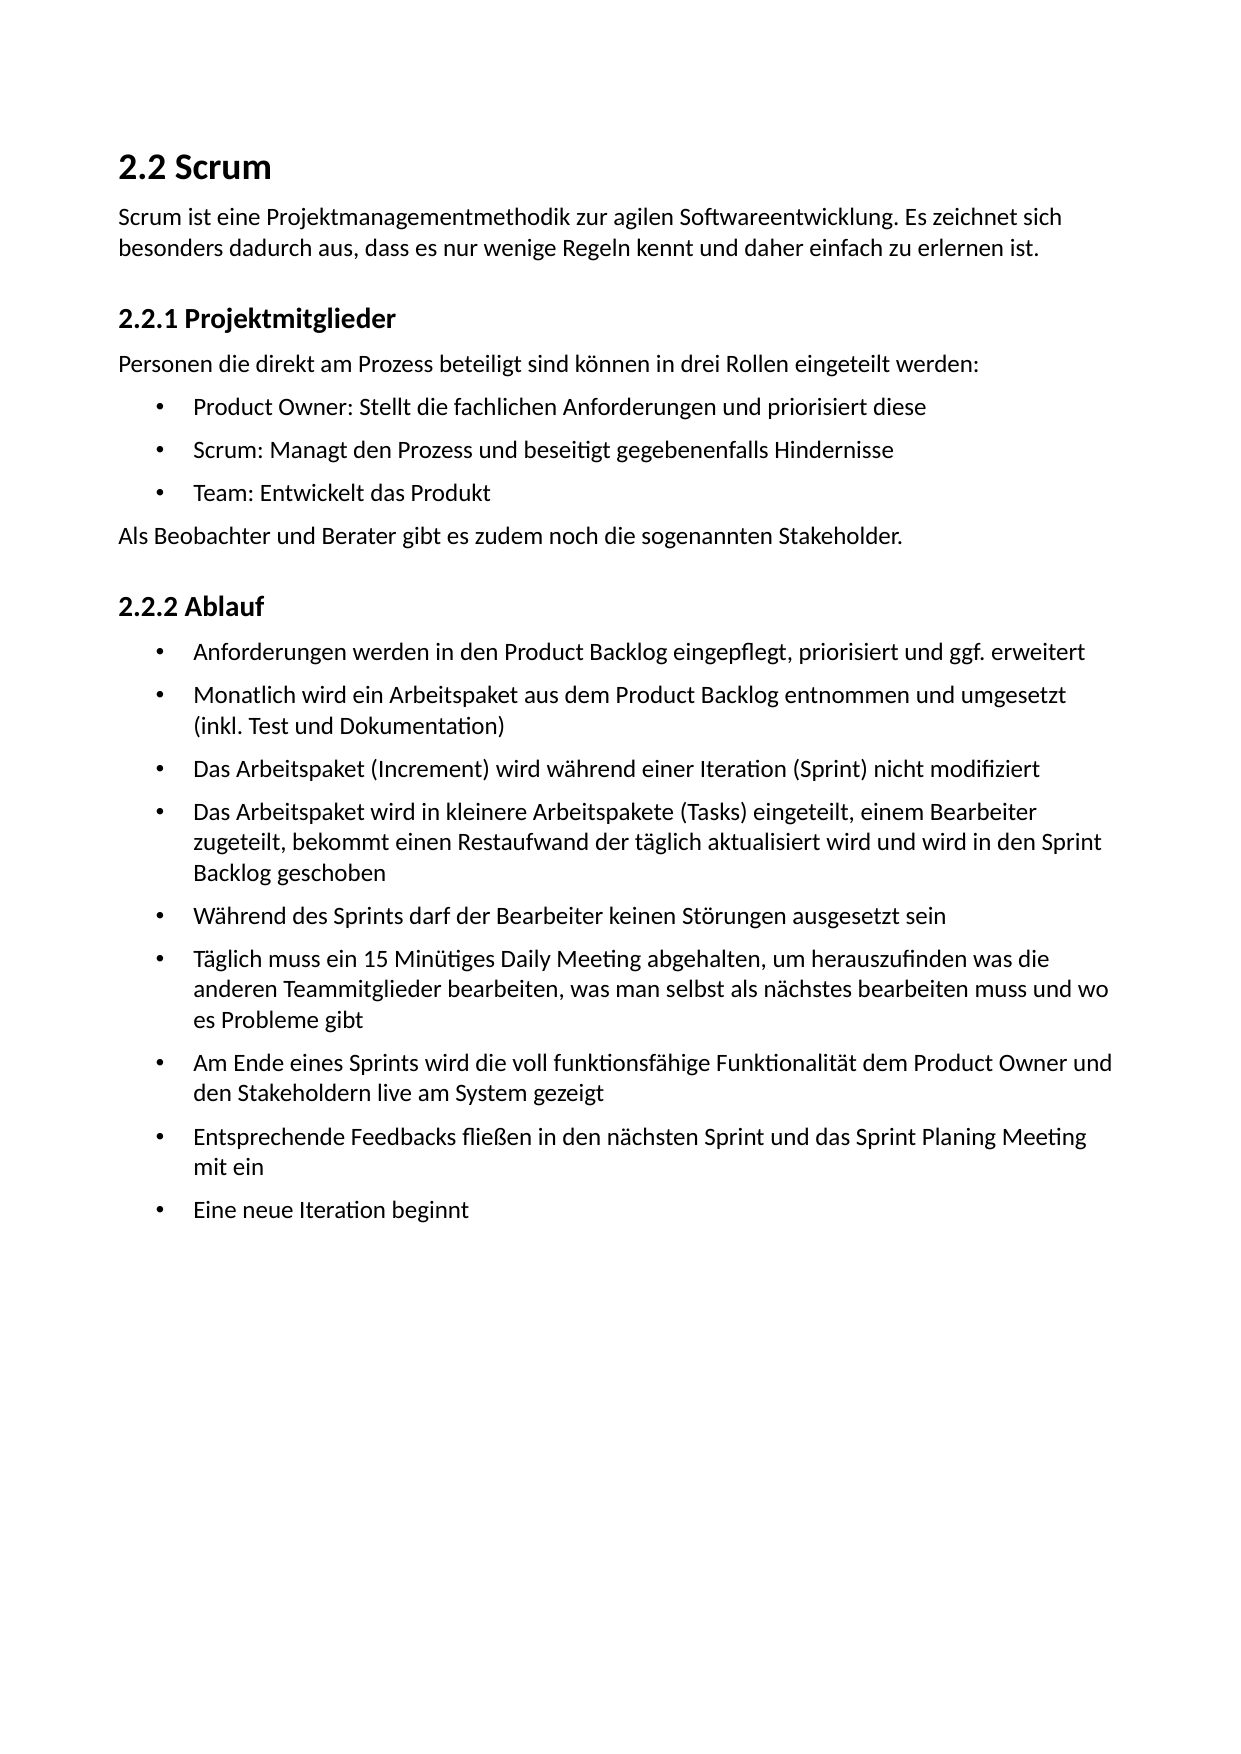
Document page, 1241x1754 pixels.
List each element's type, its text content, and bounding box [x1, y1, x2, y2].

list Eine neue Iteration beginnt [156, 1194, 1122, 1225]
text Personen die direkt am Prozess beteiligt sind können in drei Rollen eingeteilt werden: [118, 348, 1122, 379]
subtitle 2.2.2 Ablauf [118, 588, 1122, 624]
text Als Beobachter und Berater gibt es zudem noch die sogenannten Stakeholder. [118, 520, 1122, 551]
list Am Ende eines Sprints wird die voll funktionsfähige Funktionalität dem Product Owner und den Stakeholdern live am System gezeigt [156, 1047, 1122, 1108]
list Während des Sprints darf der Bearbeiter keinen Störungen ausgesetzt sein [156, 900, 1122, 931]
list Scrum: Managt den Prozess und beseitigt gegebenenfalls Hindernisse [156, 434, 1122, 465]
list Das Arbeitspaket (Increment) wird während einer Iteration (Sprint) nicht modifiziert [156, 753, 1122, 783]
list Product Owner: Stellt die fachlichen Anforderungen und priorisiert diese [156, 391, 1122, 422]
list Monatlich wird ein Arbeitspaket aus dem Product Backlog entnommen und umgesetzt (inkl. Test und Dokumentation) [156, 679, 1122, 740]
list Das Arbeitspaket wird in kleinere Arbeitspakete (Tasks) eingeteilt, einem Bearbeiter zugeteilt, bekommt einen Restaufwand der täglich aktualisiert wird und wird in den Sprint Backlog geschoben [156, 796, 1122, 887]
list Team: Entwickelt das Produkt [156, 477, 1122, 508]
subtitle 2.2.1 Projektmitglieder [118, 300, 1122, 336]
list Anforderungen werden in den Product Backlog eingepflegt, priorisiert und ggf. erweitert [156, 636, 1122, 667]
list Entsprechende Feedbacks fließen in den nächsten Sprint und das Sprint Planing Meeting mit ein [156, 1121, 1122, 1182]
subtitle 2.2 Scrum [118, 143, 1122, 189]
text Scrum ist eine Projektmanagementmethodik zur agilen Softwareentwicklung. Es zeichnet sich besonders dadurch aus, dass es nur wenige Regeln kennt und daher einfach zu erlernen ist. [118, 201, 1122, 262]
list Täglich muss ein 15 Minütiges Daily Meeting abgehalten, um herauszufinden was die anderen Teammitglieder bearbeiten, was man selbst als nächstes bearbeiten muss und wo es Probleme gibt [156, 943, 1122, 1034]
